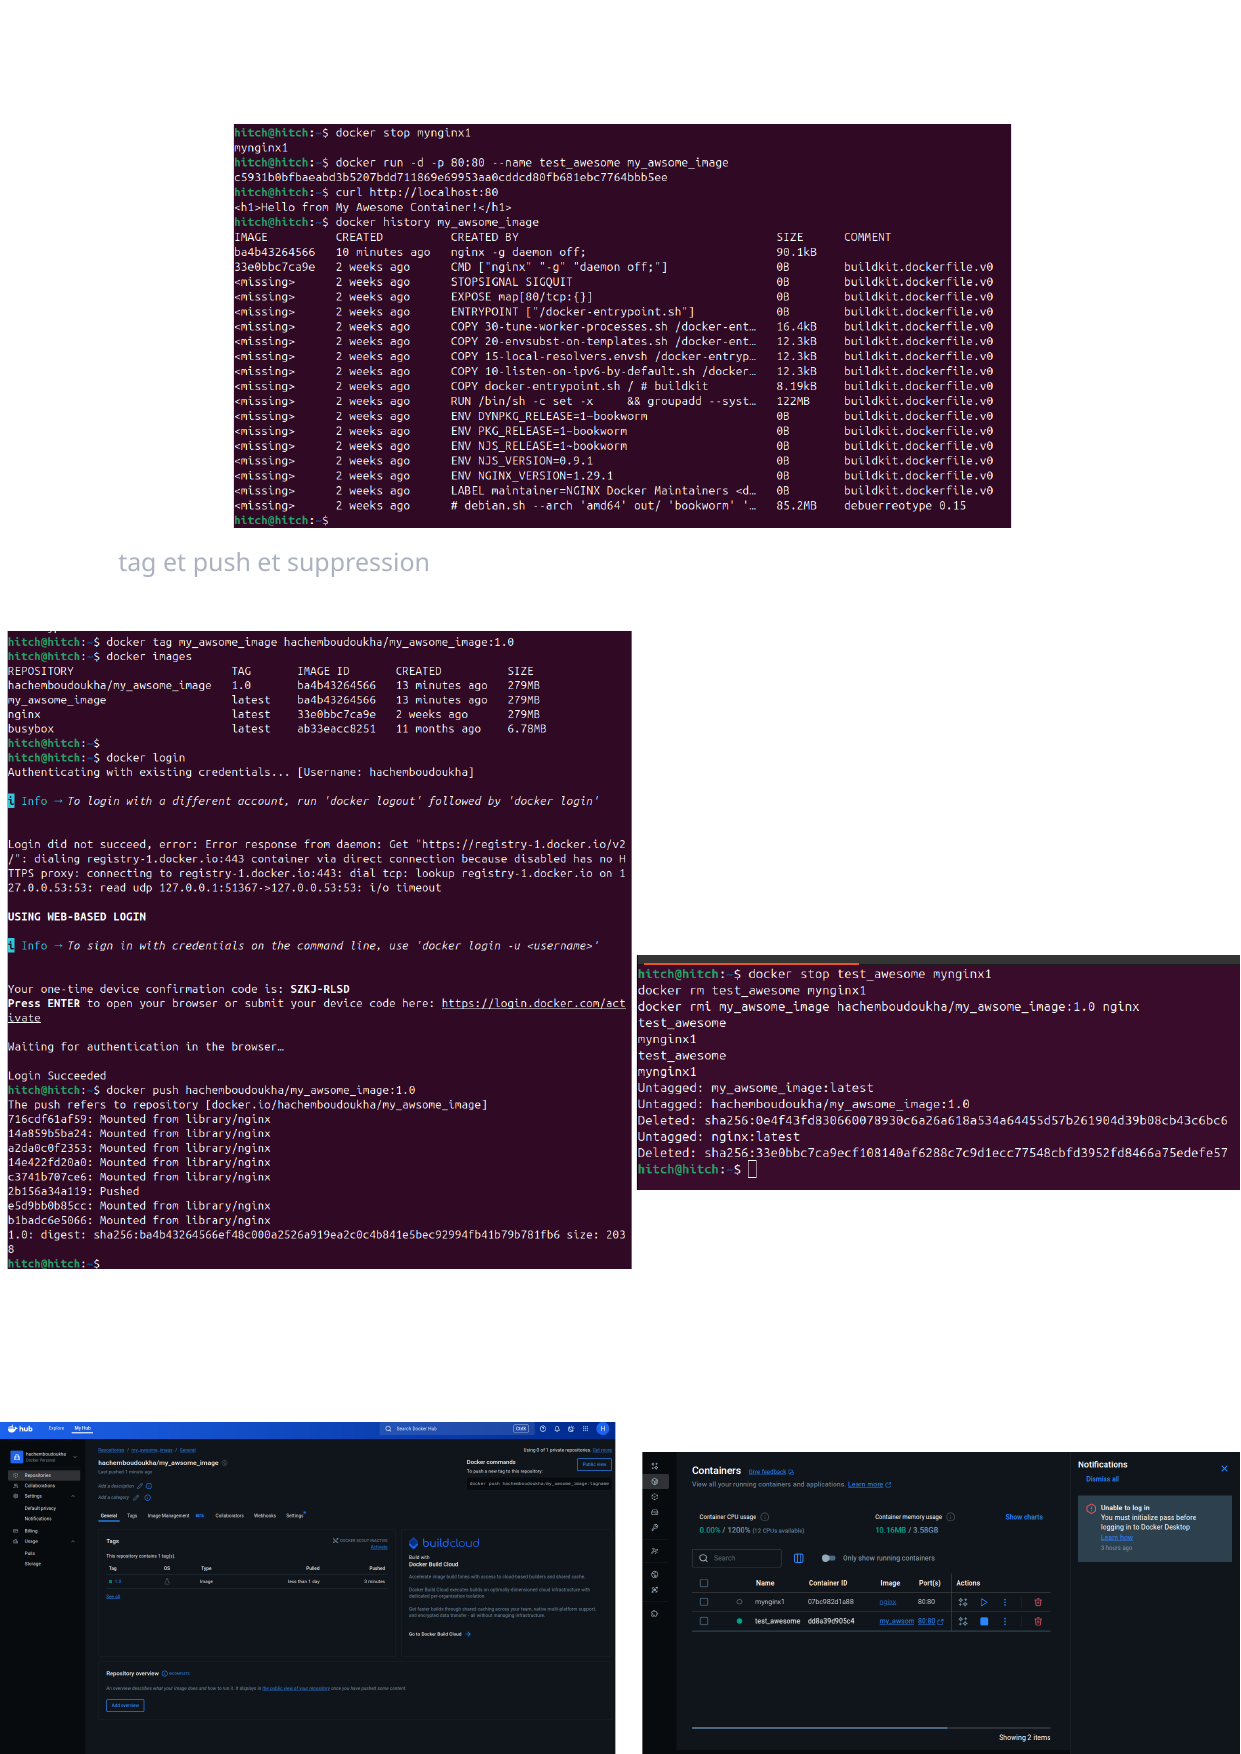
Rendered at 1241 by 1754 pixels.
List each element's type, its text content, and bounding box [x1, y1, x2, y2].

picture [636, 955, 1240, 1190]
picture [7, 631, 632, 1269]
picture [233, 124, 1012, 528]
text tag et push et suppression [118, 118, 1122, 578]
picture [0, 1422, 616, 1754]
picture [642, 1452, 1240, 1754]
